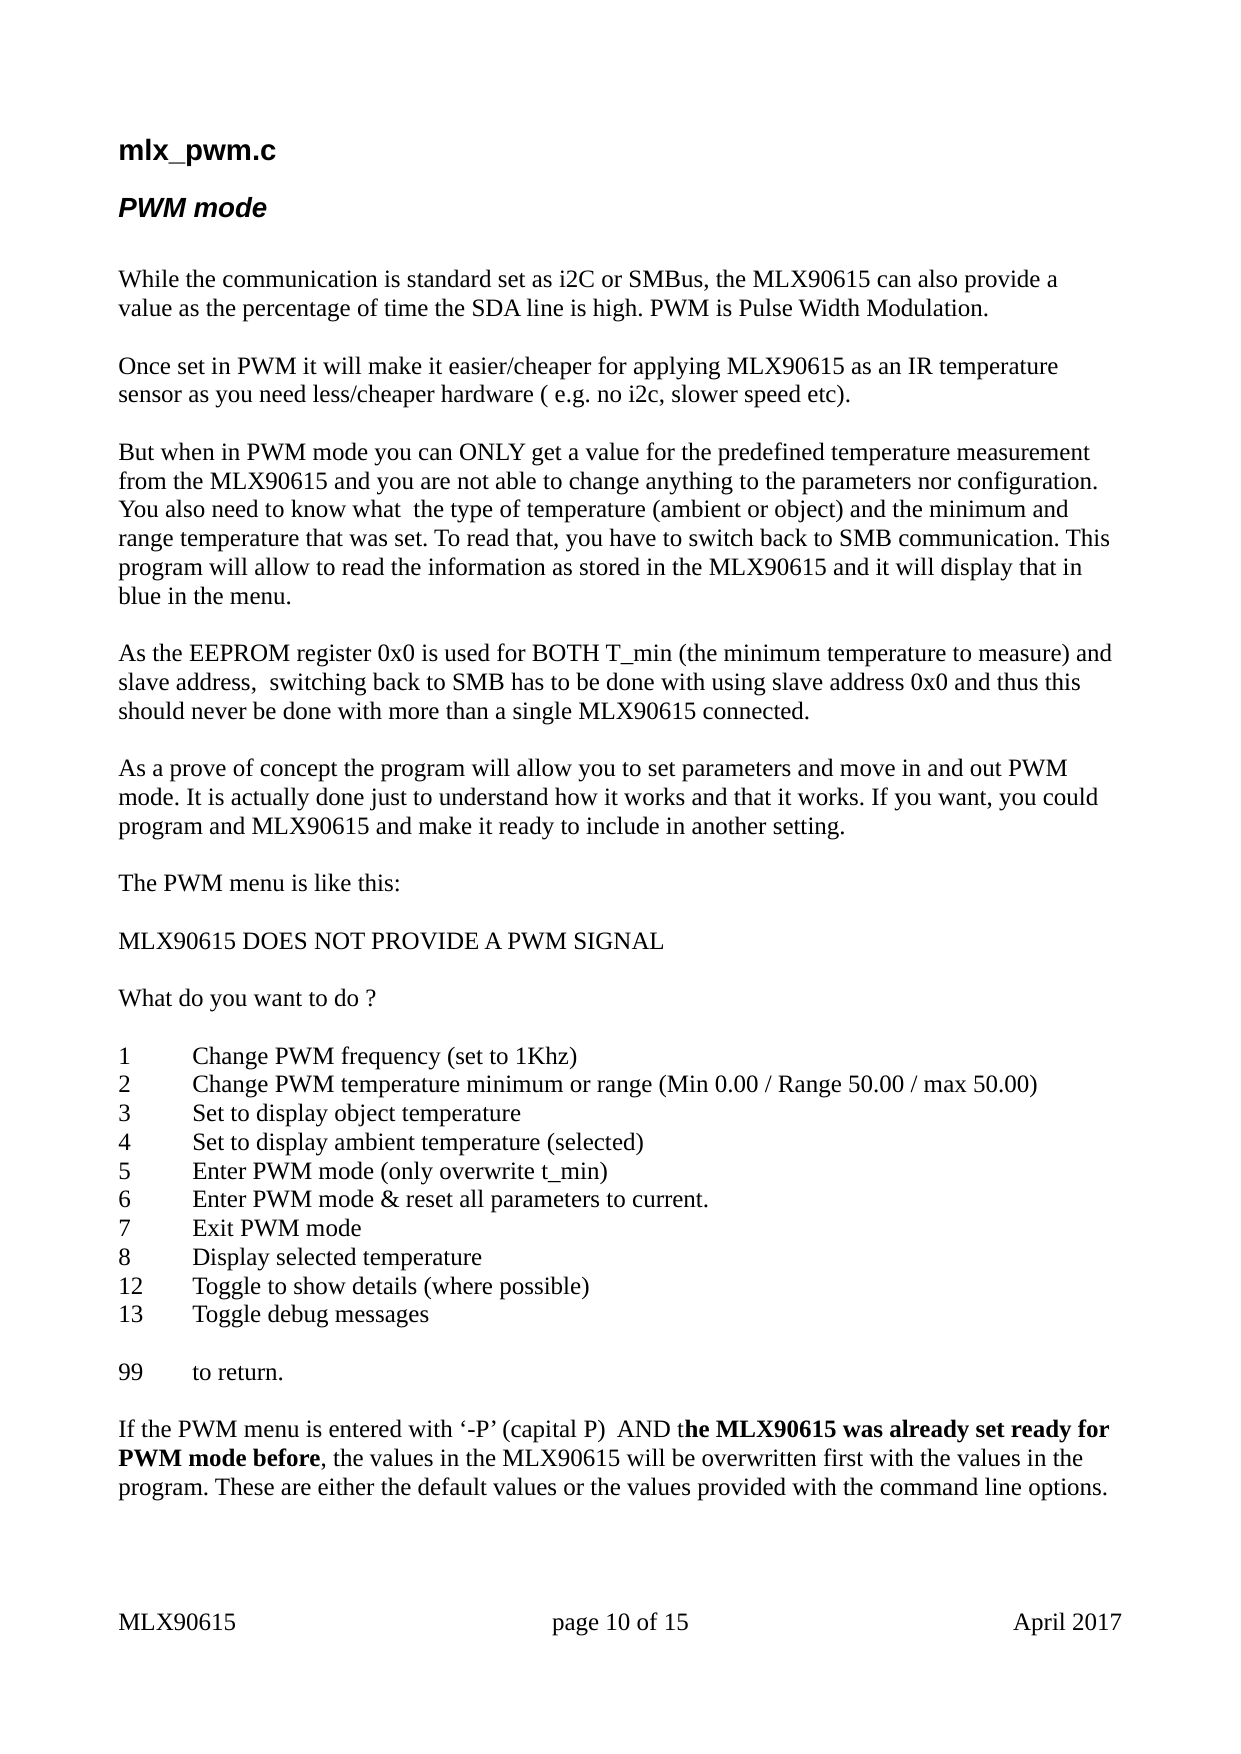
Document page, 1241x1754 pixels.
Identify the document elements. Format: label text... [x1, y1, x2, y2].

text If the PWM menu is entered with ‘-P’ (capital P) AND the MLX90615 was already set ready for PWM mode before, the values in the MLX90615 will be overwritten first with the values in the program. These are either the default values or the values provided with the command line options. [118, 1414, 1122, 1501]
text 6 Enter PWM mode & reset all parameters to current. [118, 1184, 1122, 1213]
subtitle mlx_pwm.c [118, 133, 1122, 166]
text 2 Change PWM temperature minimum or range (Min 0.00 / Range 50.00 / max 50.00) [118, 1069, 1122, 1098]
text But when in PWM mode you can ONLY get a value for the predefined temperature measurement from the MLX90615 and you are not able to change anything to the parameters nor configuration. You also need to know what the type of temperature (ambient or object) and the minimum and range temperature that was set. To read that, you have to switch back to SMB communication. This program will allow to read the information as stored in the MLX90615 and it will display that in blue in the menu. [118, 437, 1122, 609]
text As the EEPROM register 0x0 is used for BOTH T_min (the minimum temperature to measure) and slave address, switching back to SMB has to be done with using slave address 0x0 and thus this should never be done with more than a single MLX90615 connected. [118, 638, 1122, 724]
text While the communication is standard set as i2C or SMBus, the MLX90615 can also provide a value as the percentage of time the SDA line is high. PWM is Pulse Width Modulation. [118, 264, 1122, 322]
text 13 Toggle debug messages [118, 1299, 1122, 1328]
text 12 Toggle to show details (where possible) [118, 1271, 1122, 1299]
text 5 Enter PWM mode (only overwrite t_min) [118, 1156, 1122, 1184]
subtitle PWM mode [118, 191, 1122, 223]
text The PWM menu is like this: [118, 868, 1122, 897]
text 3 Set to display object temperature [118, 1098, 1122, 1127]
text 99 to return. [118, 1357, 1122, 1386]
text 7 Exit PWM mode [118, 1213, 1122, 1242]
text Once set in PWM it will make it easier/cheaper for applying MLX90615 as an IR temperature sensor as you need less/cheaper hardware ( e.g. no i2c, slower speed etc). [118, 351, 1122, 408]
text 8 Display selected temperature [118, 1242, 1122, 1271]
text 1 Change PWM frequency (set to 1Khz) [118, 1041, 1122, 1069]
text 4 Set to display ambient temperature (selected) [118, 1127, 1122, 1156]
text As a prove of concept the program will allow you to set parameters and move in and out PWM mode. It is actually done just to understand how it works and that it works. If you want, you could program and MLX90615 and make it ready to include in another setting. [118, 753, 1122, 839]
text What do you want to do ? [118, 983, 1122, 1012]
text MLX90615 DOES NOT PROVIDE A PWM SIGNAL [118, 926, 1122, 954]
